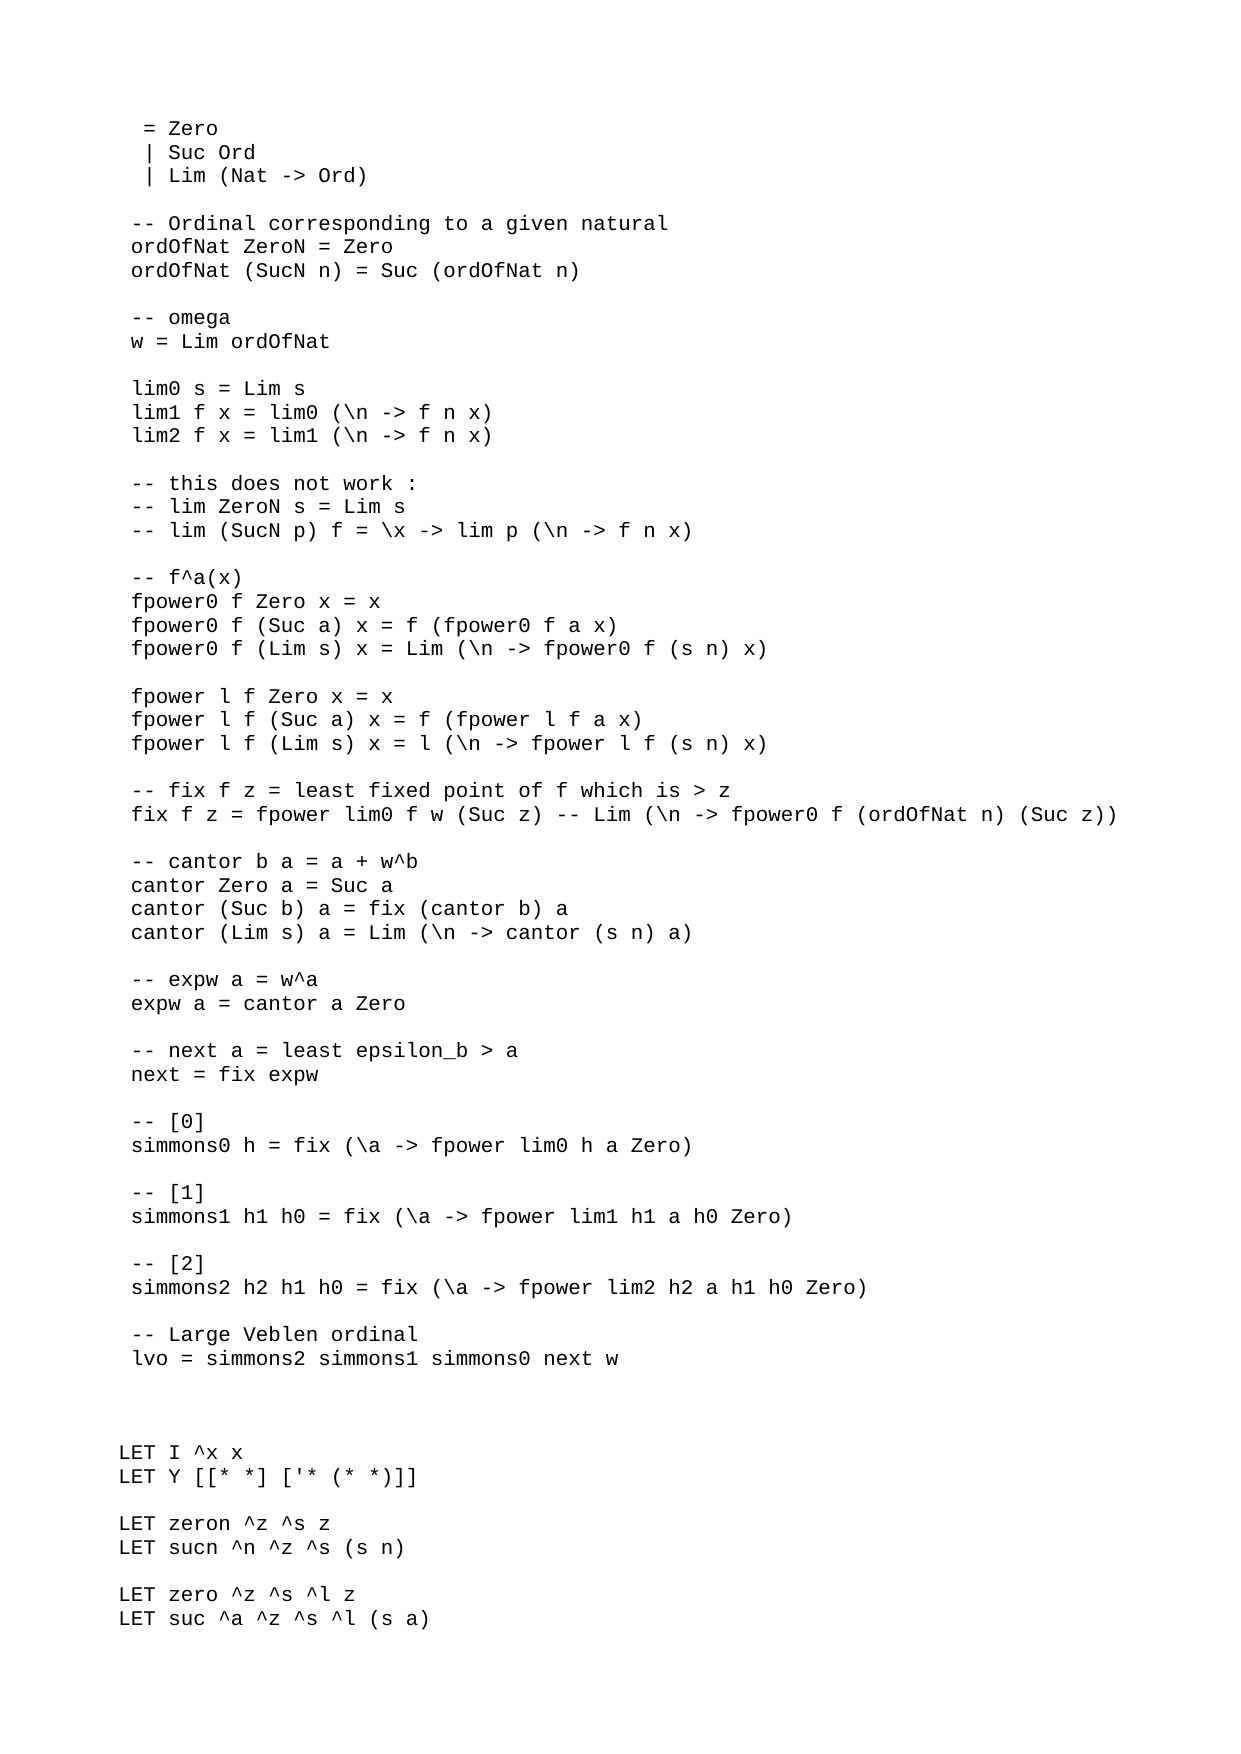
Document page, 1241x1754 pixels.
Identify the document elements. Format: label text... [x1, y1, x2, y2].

text LET zeron ^z ^s z [118, 1513, 1122, 1537]
text LET sucn ^n ^z ^s (s n) [118, 1537, 1122, 1561]
text -- cantor b a = a + w^b [118, 851, 1122, 875]
text next = fix expw [118, 1064, 1122, 1088]
text ordOfNat (SucN n) = Suc (ordOfNat n) [118, 260, 1122, 284]
text fpower l f (Lim s) x = l (\n -> fpower l f (s n) x) [118, 733, 1122, 757]
text fix f z = fpower lim0 f w (Suc z) -- Lim (\n -> fpower0 f (ordOfNat n) (Suc z)) [118, 804, 1122, 827]
text LET zero ^z ^s ^l z [118, 1584, 1122, 1608]
text lvo = simmons2 simmons1 simmons0 next w [118, 1348, 1122, 1371]
text -- [1] [118, 1182, 1122, 1206]
text expw a = cantor a Zero [118, 993, 1122, 1017]
text -- fix f z = least fixed point of f which is > z [118, 780, 1122, 804]
text simmons1 h1 h0 = fix (\a -> fpower lim1 h1 a h0 Zero) [118, 1206, 1122, 1229]
text -- Large Veblen ordinal [118, 1324, 1122, 1348]
text -- this does not work : [118, 473, 1122, 496]
text | Lim (Nat -> Ord) [118, 165, 1122, 189]
text = Zero [118, 118, 1122, 142]
text cantor (Suc b) a = fix (cantor b) a [118, 898, 1122, 922]
text -- next a = least epsilon_b > a [118, 1040, 1122, 1064]
text fpower0 f (Suc a) x = f (fpower0 f a x) [118, 615, 1122, 638]
text lim2 f x = lim1 (\n -> f n x) [118, 426, 1122, 449]
text simmons2 h2 h1 h0 = fix (\a -> fpower lim2 h2 a h1 h0 Zero) [118, 1277, 1122, 1300]
text LET I ^x x [118, 1442, 1122, 1466]
text -- [0] [118, 1111, 1122, 1135]
text lim0 s = Lim s [118, 378, 1122, 402]
text -- [2] [118, 1253, 1122, 1277]
text lim1 f x = lim0 (\n -> f n x) [118, 402, 1122, 426]
text fpower0 f Zero x = x [118, 591, 1122, 615]
text LET suc ^a ^z ^s ^l (s a) [118, 1608, 1122, 1631]
text fpower l f Zero x = x [118, 686, 1122, 709]
text -- omega [118, 307, 1122, 331]
text ordOfNat ZeroN = Zero [118, 236, 1122, 260]
text cantor (Lim s) a = Lim (\n -> cantor (s n) a) [118, 922, 1122, 946]
text LET Y [[* *] ['* (* *)]] [118, 1466, 1122, 1489]
text cantor Zero a = Suc a [118, 875, 1122, 898]
text | Suc Ord [118, 142, 1122, 165]
text -- f^a(x) [118, 567, 1122, 591]
text fpower l f (Suc a) x = f (fpower l f a x) [118, 709, 1122, 733]
text -- lim ZeroN s = Lim s [118, 496, 1122, 520]
text -- lim (SucN p) f = \x -> lim p (\n -> f n x) [118, 520, 1122, 544]
text w = Lim ordOfNat [118, 331, 1122, 354]
text -- Ordinal corresponding to a given natural [118, 213, 1122, 236]
text -- expw a = w^a [118, 969, 1122, 993]
text simmons0 h = fix (\a -> fpower lim0 h a Zero) [118, 1135, 1122, 1158]
text fpower0 f (Lim s) x = Lim (\n -> fpower0 f (s n) x) [118, 638, 1122, 662]
